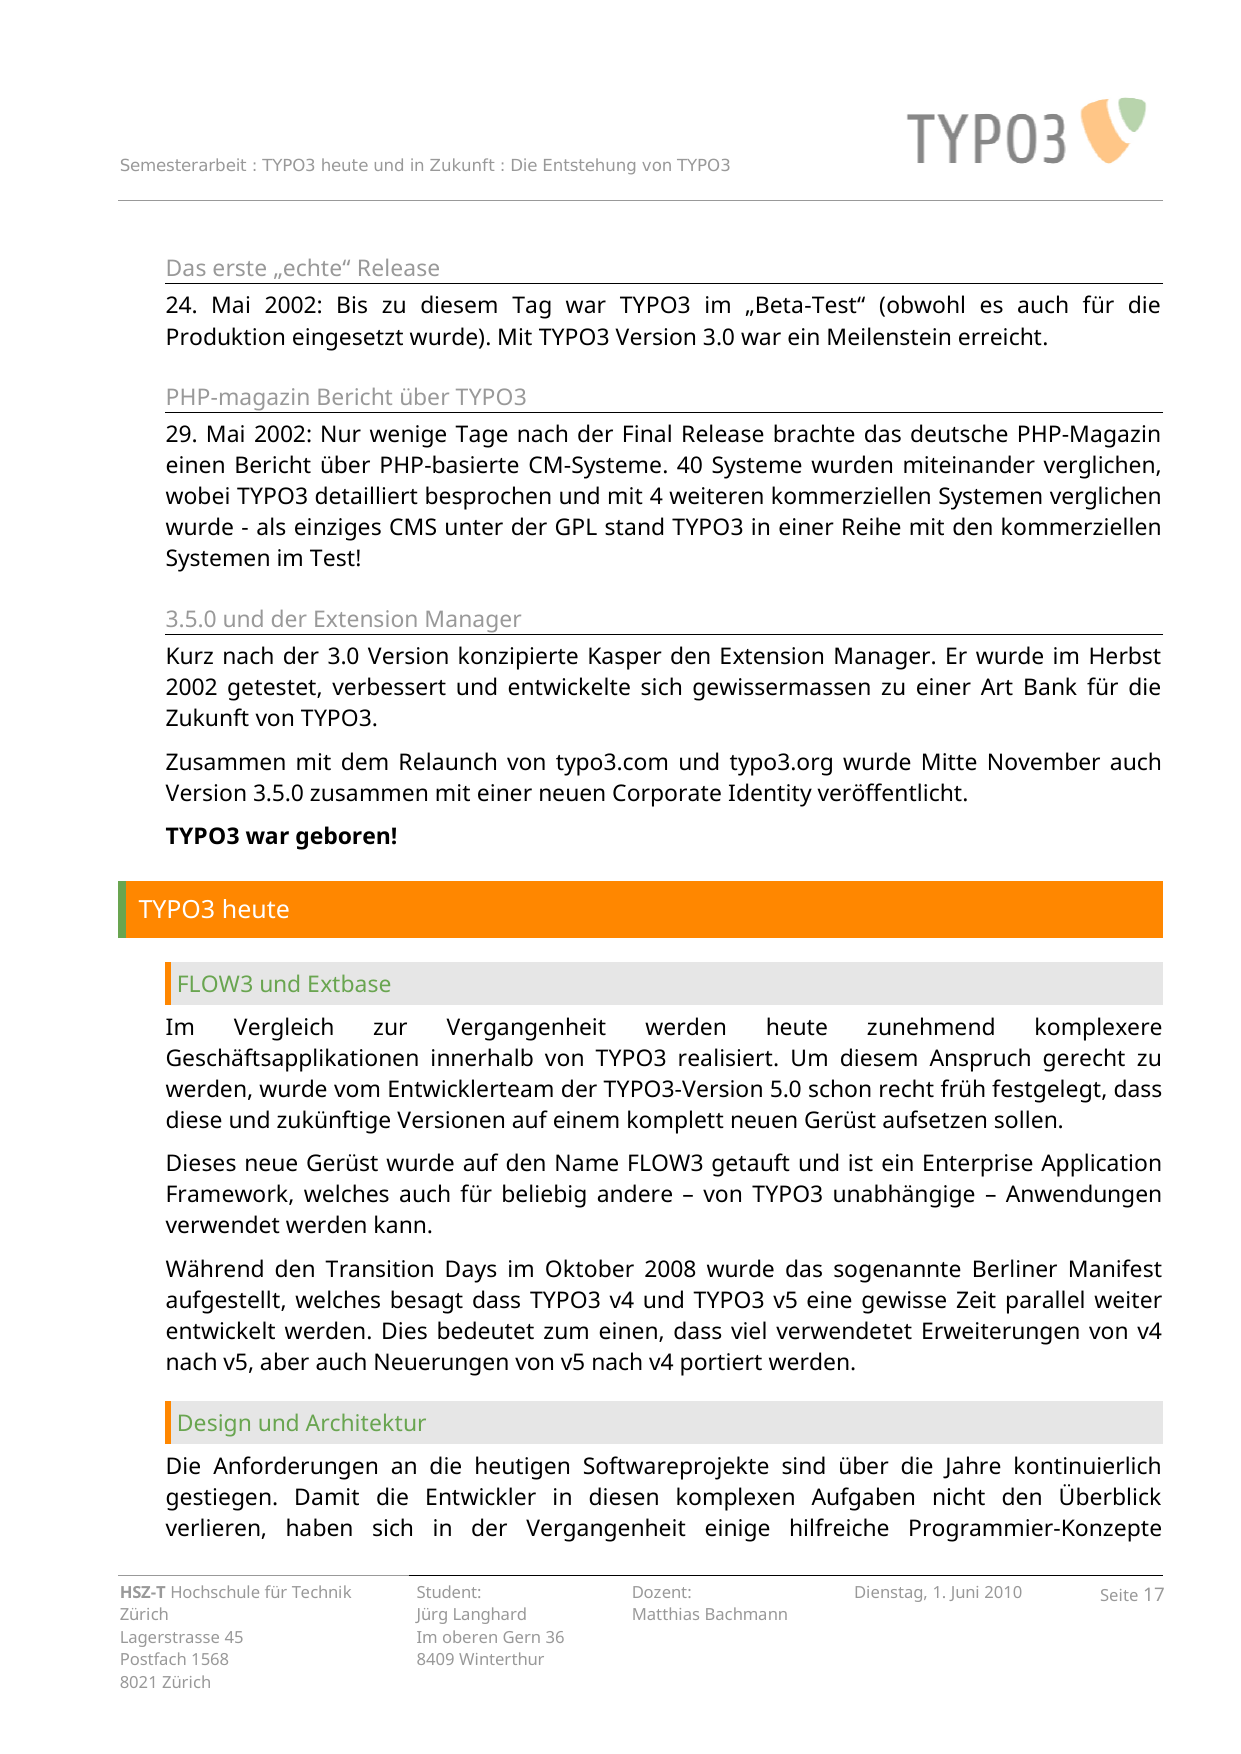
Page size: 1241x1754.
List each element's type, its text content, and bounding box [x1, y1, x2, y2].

text TYPO3 war geboren! [165, 820, 1163, 851]
text Zusammen mit dem Relaunch von typo3.com und typo3.org wurde Mitte November auch Version 3.5.0 zusammen mit einer neuen Corporate Identity veröffentlicht. [165, 746, 1163, 808]
text Während den Transition Days im Oktober 2008 wurde das sogenannte Berliner Manifest aufgestellt, welches besagt dass TYPO3 v4 und TYPO3 v5 eine gewisse Zeit parallel weiter entwickelt werden. Dies bedeutet zum einen, dass viel verwendetet Erweiterungen von v4 nach v5, aber auch Neuerungen von v5 nach v4 portiert werden. [165, 1253, 1163, 1377]
text Dieses neue Gerüst wurde auf den Name FLOW3 getauft und ist ein Enterprise Application Framework, welches auch für beliebig andere – von TYPO3 unabhängige – Anwendungen verwendet werden kann. [165, 1147, 1163, 1240]
text 29. Mai 2002: Nur wenige Tage nach der Final Release brachte das deutsche PHP-Magazin einen Bericht über PHP-basierte CM-Systeme. 40 Systeme wurden miteinander verglichen, wobei TYPO3 detailliert besprochen und mit 4 weiteren kommerziellen Systemen verglichen wurde - als einziges CMS unter der GPL stand TYPO3 in einer Reihe mit den kommerziellen Systemen im Test! [165, 418, 1163, 573]
text Kurz nach der 3.0 Version konzipierte Kasper den Extension Manager. Er wurde im Herbst 2002 getestet, verbessert und entwickelte sich gewissermassen zu einer Art Bank für die Zukunft von TYPO3. [165, 640, 1163, 733]
subtitle FLOW3 und Extbase [171, 962, 1163, 1005]
subtitle 3.5.0 und der Extension Manager [165, 603, 1163, 634]
subtitle TYPO3 heute [126, 881, 1163, 938]
subtitle PHP-magazin Bericht über TYPO3 [165, 381, 1163, 412]
text Die Anforderungen an die heutigen Softwareprojekte sind über die Jahre kontinuierlich gestiegen. Damit die Entwickler in diesen komplexen Aufgaben nicht den Überblick verlieren, haben sich in der Vergangenheit einige hilfreiche Programmier-Konzepte [165, 1449, 1163, 1543]
subtitle Das erste „echte“ Release [165, 252, 1163, 283]
text Im Vergleich zur Vergangenheit werden heute zunehmend komplexere Geschäftsapplikationen innerhalb von TYPO3 realisiert. Um diesem Anspruch gerecht zu werden, wurde vom Entwicklerteam der TYPO3-Version 5.0 schon recht früh festgelegt, dass diese und zukünftige Versionen auf einem komplett neuen Gerüst aufsetzen sollen. [165, 1011, 1163, 1135]
text 24. Mai 2002: Bis zu diesem Tag war TYPO3 im „Beta-Test“ (obwohl es auch für die Produktion eingesetzt wurde). Mit TYPO3 Version 3.0 war ein Meilenstein erreicht. [165, 289, 1163, 352]
subtitle Design und Architektur [171, 1401, 1163, 1444]
picture [870, 65, 1149, 195]
